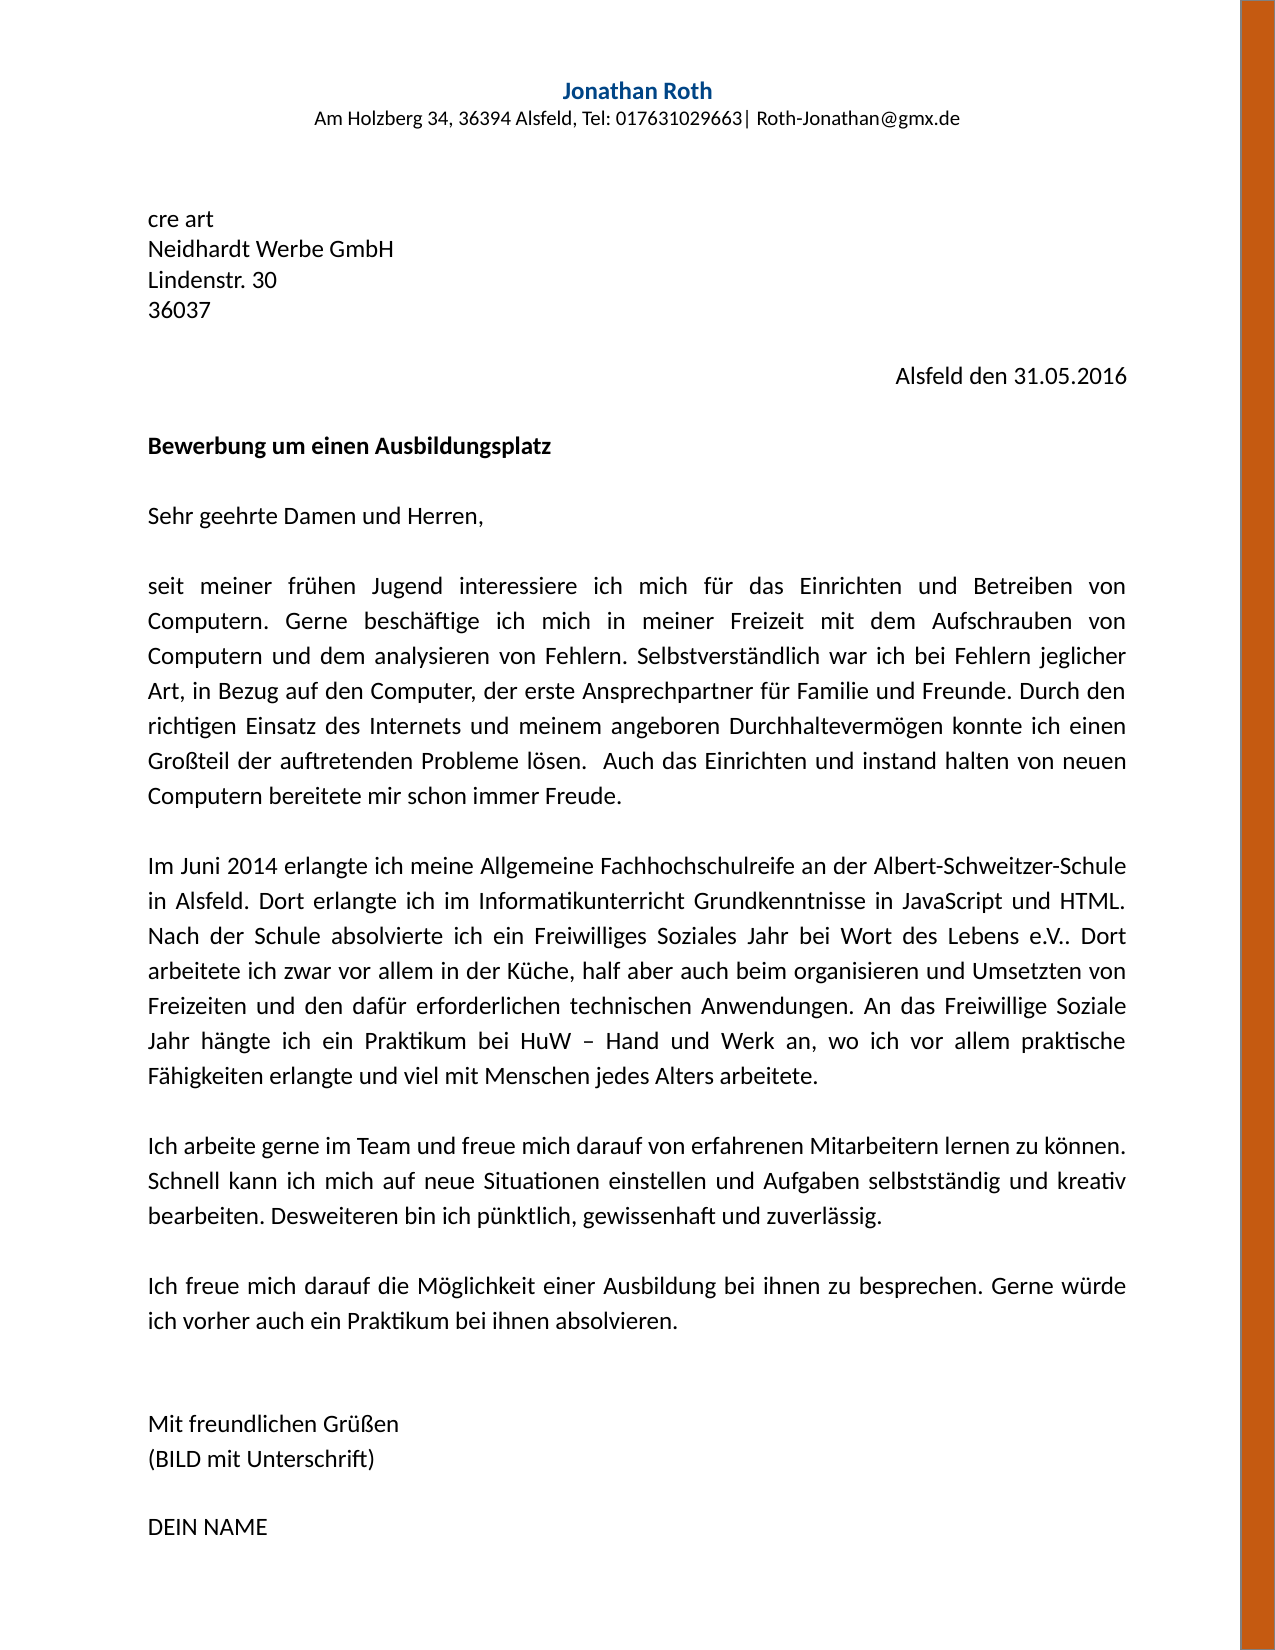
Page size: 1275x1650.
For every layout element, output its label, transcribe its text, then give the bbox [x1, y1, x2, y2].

text Lindenstr. 30 [148, 264, 1127, 294]
text DEIN NAME [148, 1511, 1127, 1541]
text Alsfeld den 31.05.2016 [148, 360, 1127, 390]
text seit meiner frühen Jugend interessiere ich mich für das Einrichten und Betreiben von Computern. Gerne beschäftige ich mich in meiner Freizeit mit dem Aufschrauben von Computern und dem analysieren von Fehlern. Selbstverständlich war ich bei Fehlern jeglicher Art, in Bezug auf den Computer, der erste Ansprechpartner für Familie und Freunde. Durch den richtigen Einsatz des Internets und meinem angeboren Durchhaltevermögen konnte ich einen Großteil der auftretenden Probleme lösen. Auch das Einrichten und instand halten von neuen Computern bereitete mir schon immer Freude. [148, 570, 1127, 810]
text Neidhardt Werbe GmbH [148, 233, 1127, 264]
text Mit freundlichen Grüßen (BILD mit Unterschrift) [148, 1408, 1127, 1506]
text Ich arbeite gerne im Team und freue mich darauf von erfahrenen Mitarbeitern lernen zu können. Schnell kann ich mich auf neue Situationen einstellen und Aufgaben selbstständig und kreativ bearbeiten. Desweiteren bin ich pünktlich, gewissenhaft und zuverlässig. [148, 1130, 1127, 1230]
text Bewerbung um einen Ausbildungsplatz [148, 430, 1127, 460]
text Sehr geehrte Damen und Herren, [148, 500, 1127, 530]
text Ich freue mich darauf die Möglichkeit einer Ausbildung bei ihnen zu besprechen. Gerne würde ich vorher auch ein Praktikum bei ihnen absolvieren. [148, 1270, 1127, 1335]
text 36037 [148, 294, 1127, 325]
text cre art [148, 203, 1127, 233]
text Im Juni 2014 erlangte ich meine Allgemeine Fachhochschulreife an der Albert-Schweitzer-Schule in Alsfeld. Dort erlangte ich im Informatikunterricht Grundkenntnisse in JavaScript und HTML. Nach der Schule absolvierte ich ein Freiwilliges Soziales Jahr bei Wort des Lebens e.V.. Dort arbeitete ich zwar vor allem in der Küche, half aber auch beim organisieren und Umsetzten von Freizeiten und den dafür erforderlichen technischen Anwendungen. An das Freiwillige Soziale Jahr hängte ich ein Praktikum bei HuW – Hand und Werk an, wo ich vor allem praktische Fähigkeiten erlangte und viel mit Menschen jedes Alters arbeitete. [148, 850, 1127, 1090]
